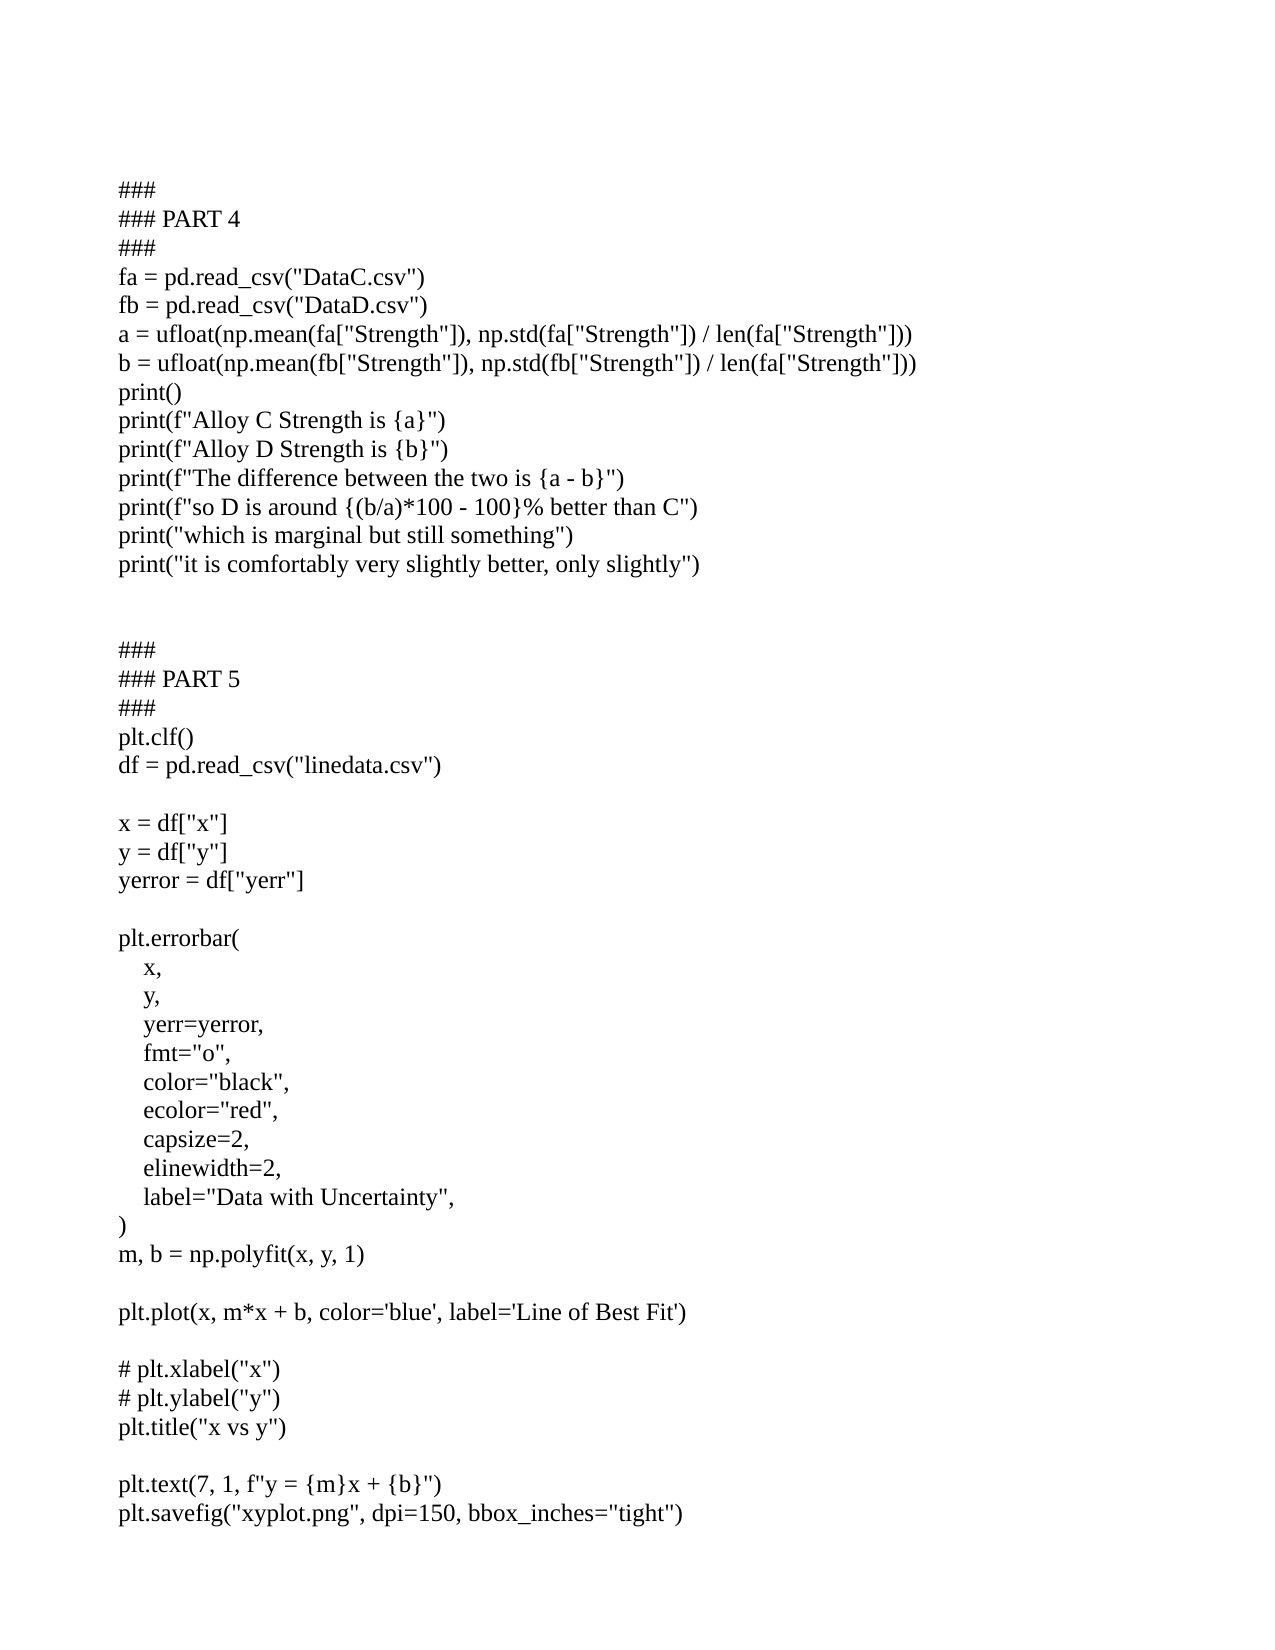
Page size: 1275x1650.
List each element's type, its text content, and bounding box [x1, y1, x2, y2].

text # plt.ylabel("y") [118, 1383, 1157, 1412]
text ### [118, 693, 1157, 722]
text plt.errorbar( [118, 923, 1157, 952]
text fmt="o", [118, 1038, 1157, 1067]
text ### [118, 233, 1157, 262]
text ecolor="red", [118, 1096, 1157, 1124]
text print(f"Alloy D Strength is {b}") [118, 434, 1157, 463]
text ### PART 4 [118, 204, 1157, 233]
text label="Data with Uncertainty", [118, 1182, 1157, 1211]
text x = df["x"] [118, 808, 1157, 837]
text yerr=yerror, [118, 1009, 1157, 1038]
text plt.text(7, 1, f"y = {m}x + {b}") [118, 1469, 1157, 1498]
text x, [118, 952, 1157, 981]
text print("it is comfortably very slightly better, only slightly") [118, 549, 1157, 578]
text # plt.xlabel("x") [118, 1354, 1157, 1383]
text b = ufloat(np.mean(fb["Strength"]), np.std(fb["Strength"]) / len(fa["Strength"])) [118, 348, 1157, 377]
text print(f"so D is around {(b/a)*100 - 100}% better than C") [118, 492, 1157, 521]
text fa = pd.read_csv("DataC.csv") [118, 262, 1157, 291]
text plt.savefig("xyplot.png", dpi=150, bbox_inches="tight") [118, 1498, 1157, 1527]
text ### PART 5 [118, 664, 1157, 693]
text a = ufloat(np.mean(fa["Strength"]), np.std(fa["Strength"]) / len(fa["Strength"])) [118, 319, 1157, 348]
text plt.plot(x, m*x + b, color='blue', label='Line of Best Fit') [118, 1297, 1157, 1326]
text capsize=2, [118, 1124, 1157, 1153]
text print(f"Alloy C Strength is {a}") [118, 406, 1157, 434]
text fb = pd.read_csv("DataD.csv") [118, 291, 1157, 319]
text print() [118, 377, 1157, 406]
text m, b = np.polyfit(x, y, 1) [118, 1239, 1157, 1268]
text df = pd.read_csv("linedata.csv") [118, 751, 1157, 779]
text yerror = df["yerr"] [118, 866, 1157, 894]
text ### [118, 176, 1157, 204]
text y, [118, 981, 1157, 1009]
text plt.clf() [118, 722, 1157, 751]
text y = df["y"] [118, 837, 1157, 866]
text print("which is marginal but still something") [118, 521, 1157, 549]
text ### [118, 636, 1157, 664]
text plt.title("x vs y") [118, 1412, 1157, 1441]
text ) [118, 1211, 1157, 1239]
text elinewidth=2, [118, 1153, 1157, 1182]
text print(f"The difference between the two is {a - b}") [118, 463, 1157, 492]
text color="black", [118, 1067, 1157, 1096]
